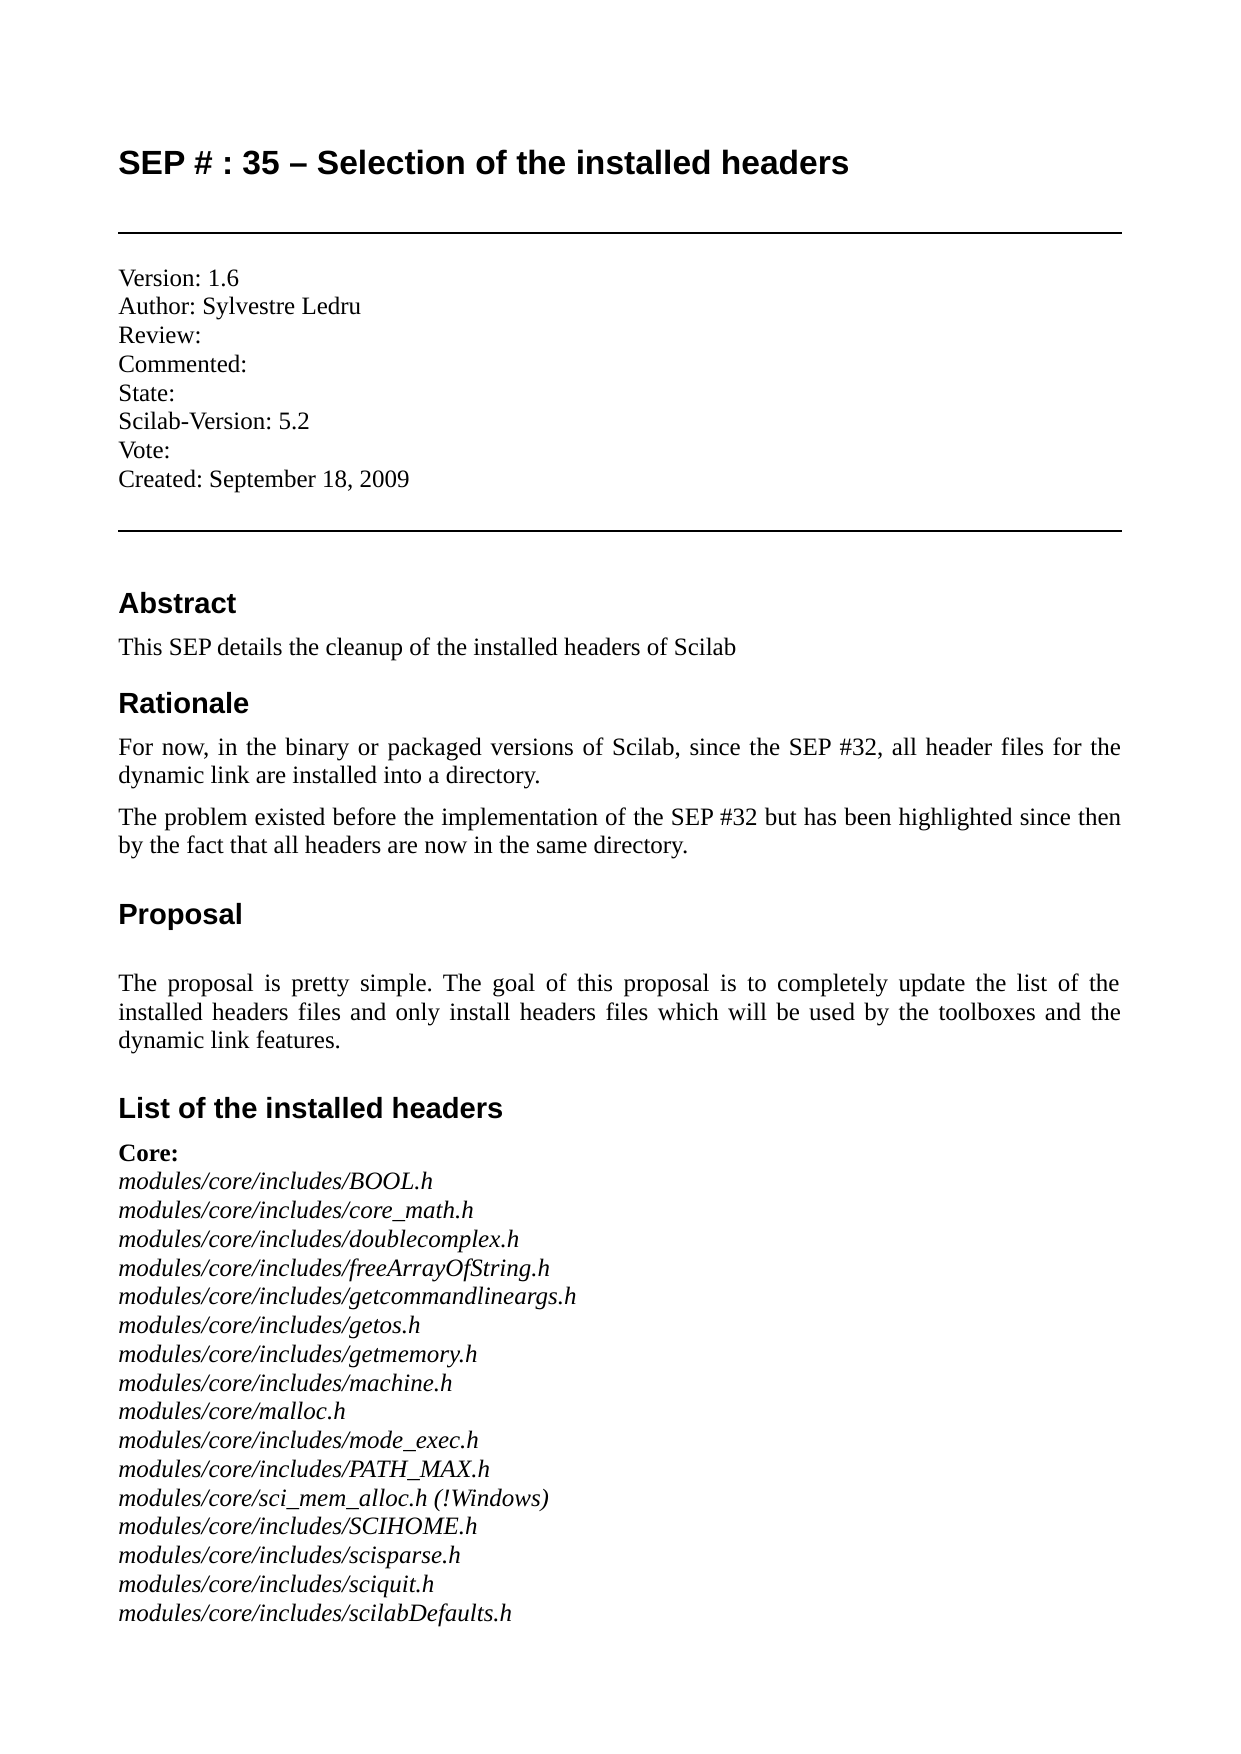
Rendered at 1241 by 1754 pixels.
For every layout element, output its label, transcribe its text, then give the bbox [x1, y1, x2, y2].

text This SEP details the cleanup of the installed headers of Scilab [118, 632, 1122, 661]
text The proposal is pretty simple. The goal of this proposal is to completely update the list of the installed headers files and only install headers files which will be used by the toolboxes and the dynamic link features. [118, 968, 1122, 1054]
text Vote: [118, 435, 1122, 464]
subtitle SEP # : 35 – Selection of the installed headers [118, 143, 1122, 182]
text modules/core/malloc.h modules/core/includes/mode_exec.h modules/core/includes/PATH_MAX.h modules/core/sci_mem_alloc.h (!Windows) [118, 1396, 1122, 1511]
subtitle Rationale [118, 686, 1122, 719]
text State: [118, 378, 1122, 406]
text modules/core/includes/SCIHOME.h modules/core/includes/scisparse.h modules/core/includes/sciquit.h modules/core/includes/scilabDefaults.h [118, 1511, 1122, 1626]
subtitle Abstract [118, 586, 1122, 619]
text Version: 1.6 [118, 263, 1122, 291]
text For now, in the binary or packaged versions of Scilab, since the SEP #32, all header files for the dynamic link are installed into a directory. [118, 732, 1122, 789]
text The problem existed before the implementation of the SEP #32 but has been highlighted since then by the fact that all headers are now in the same directory. [118, 802, 1122, 859]
text Created: September 18, 2009 [118, 464, 1122, 493]
subtitle Proposal [118, 897, 1122, 930]
text Core: modules/core/includes/BOOL.h modules/core/includes/core_math.h modules/core/includes/doublecomplex.h modules/core/includes/freeArrayOfString.h modules/core/includes/getcommandlineargs.h modules/core/includes/getos.h modules/core/includes/getmemory.h modules/core/includes/machine.h [118, 1138, 1122, 1396]
text Author: Sylvestre Ledru [118, 291, 1122, 320]
text Commented: [118, 349, 1122, 378]
subtitle List of the installed headers [118, 1092, 1122, 1125]
text Scilab-Version: 5.2 [118, 406, 1122, 435]
text Review: [118, 320, 1122, 349]
